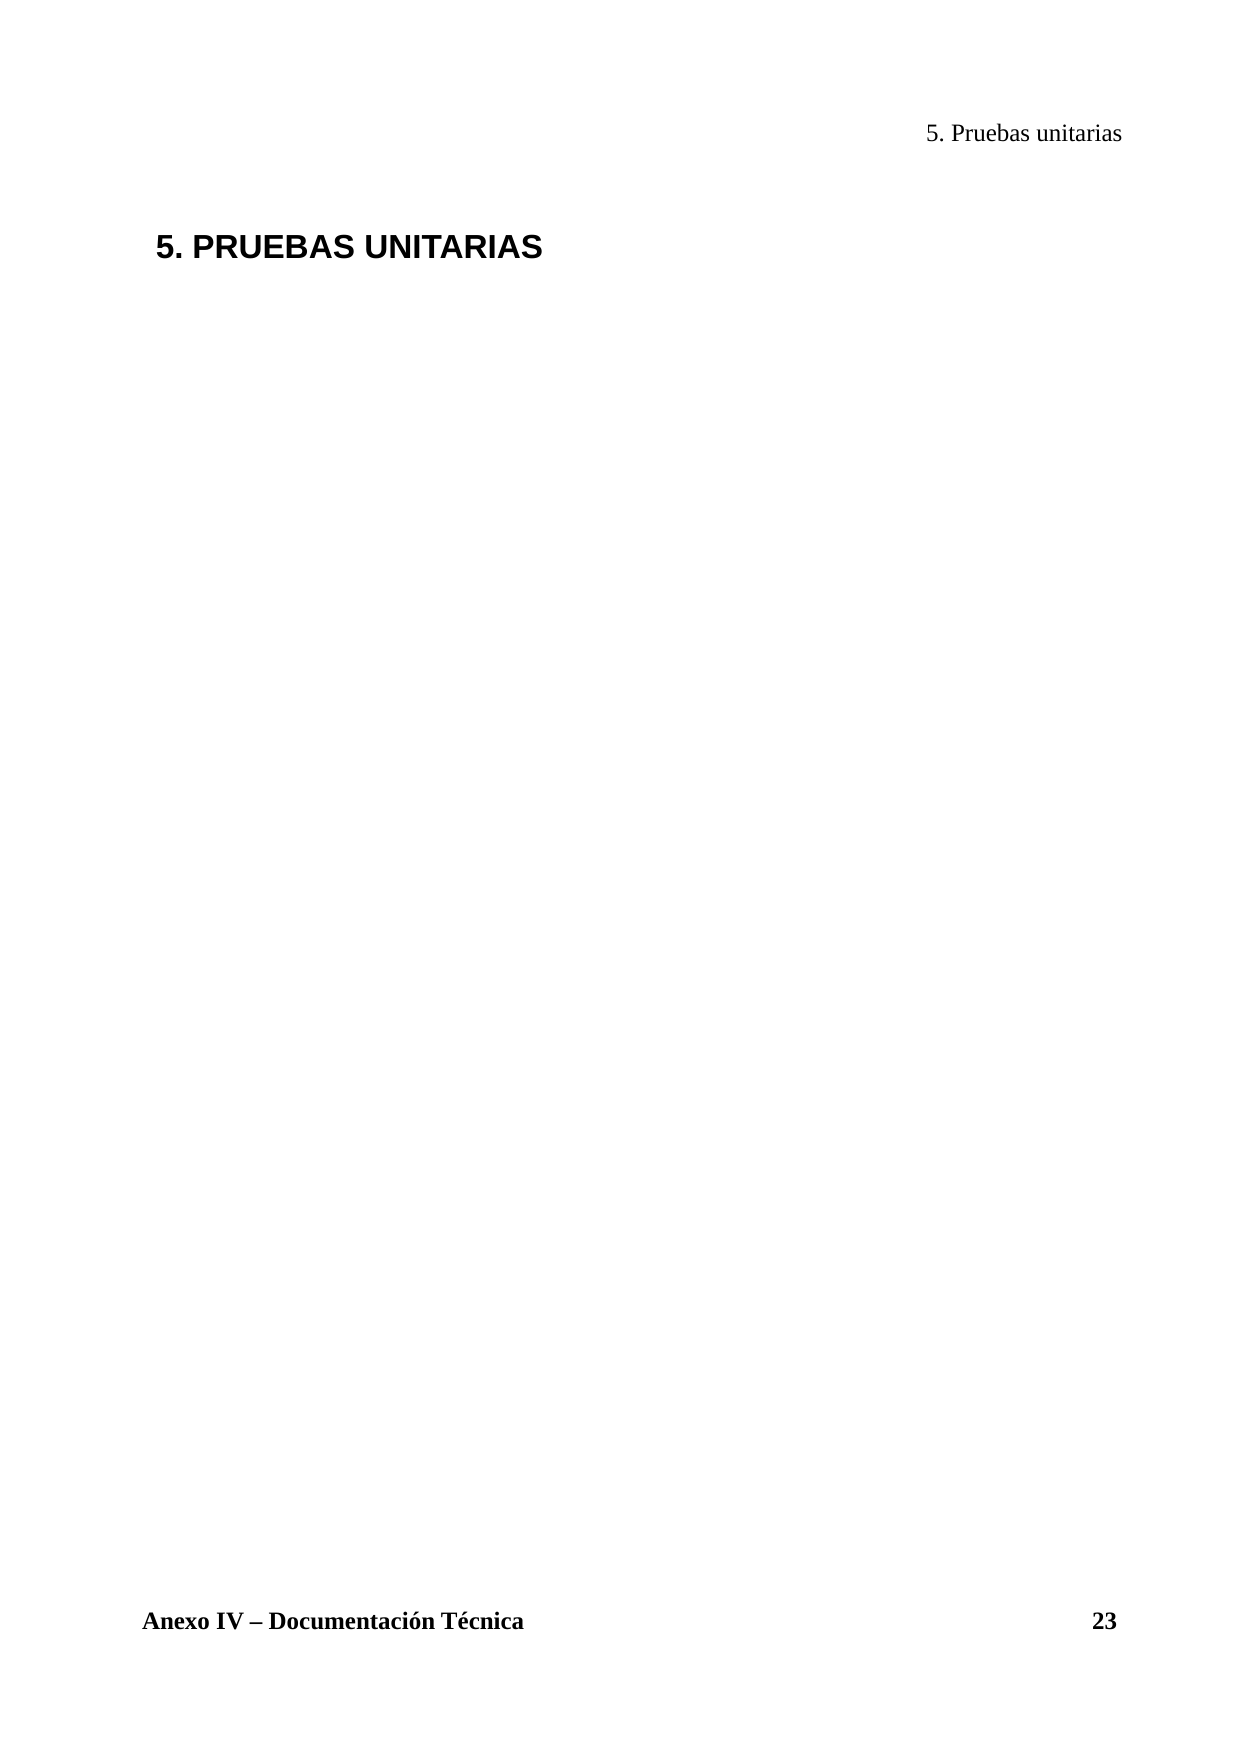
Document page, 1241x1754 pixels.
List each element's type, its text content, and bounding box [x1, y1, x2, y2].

subtitle Pruebas unitarias [156, 227, 1122, 266]
